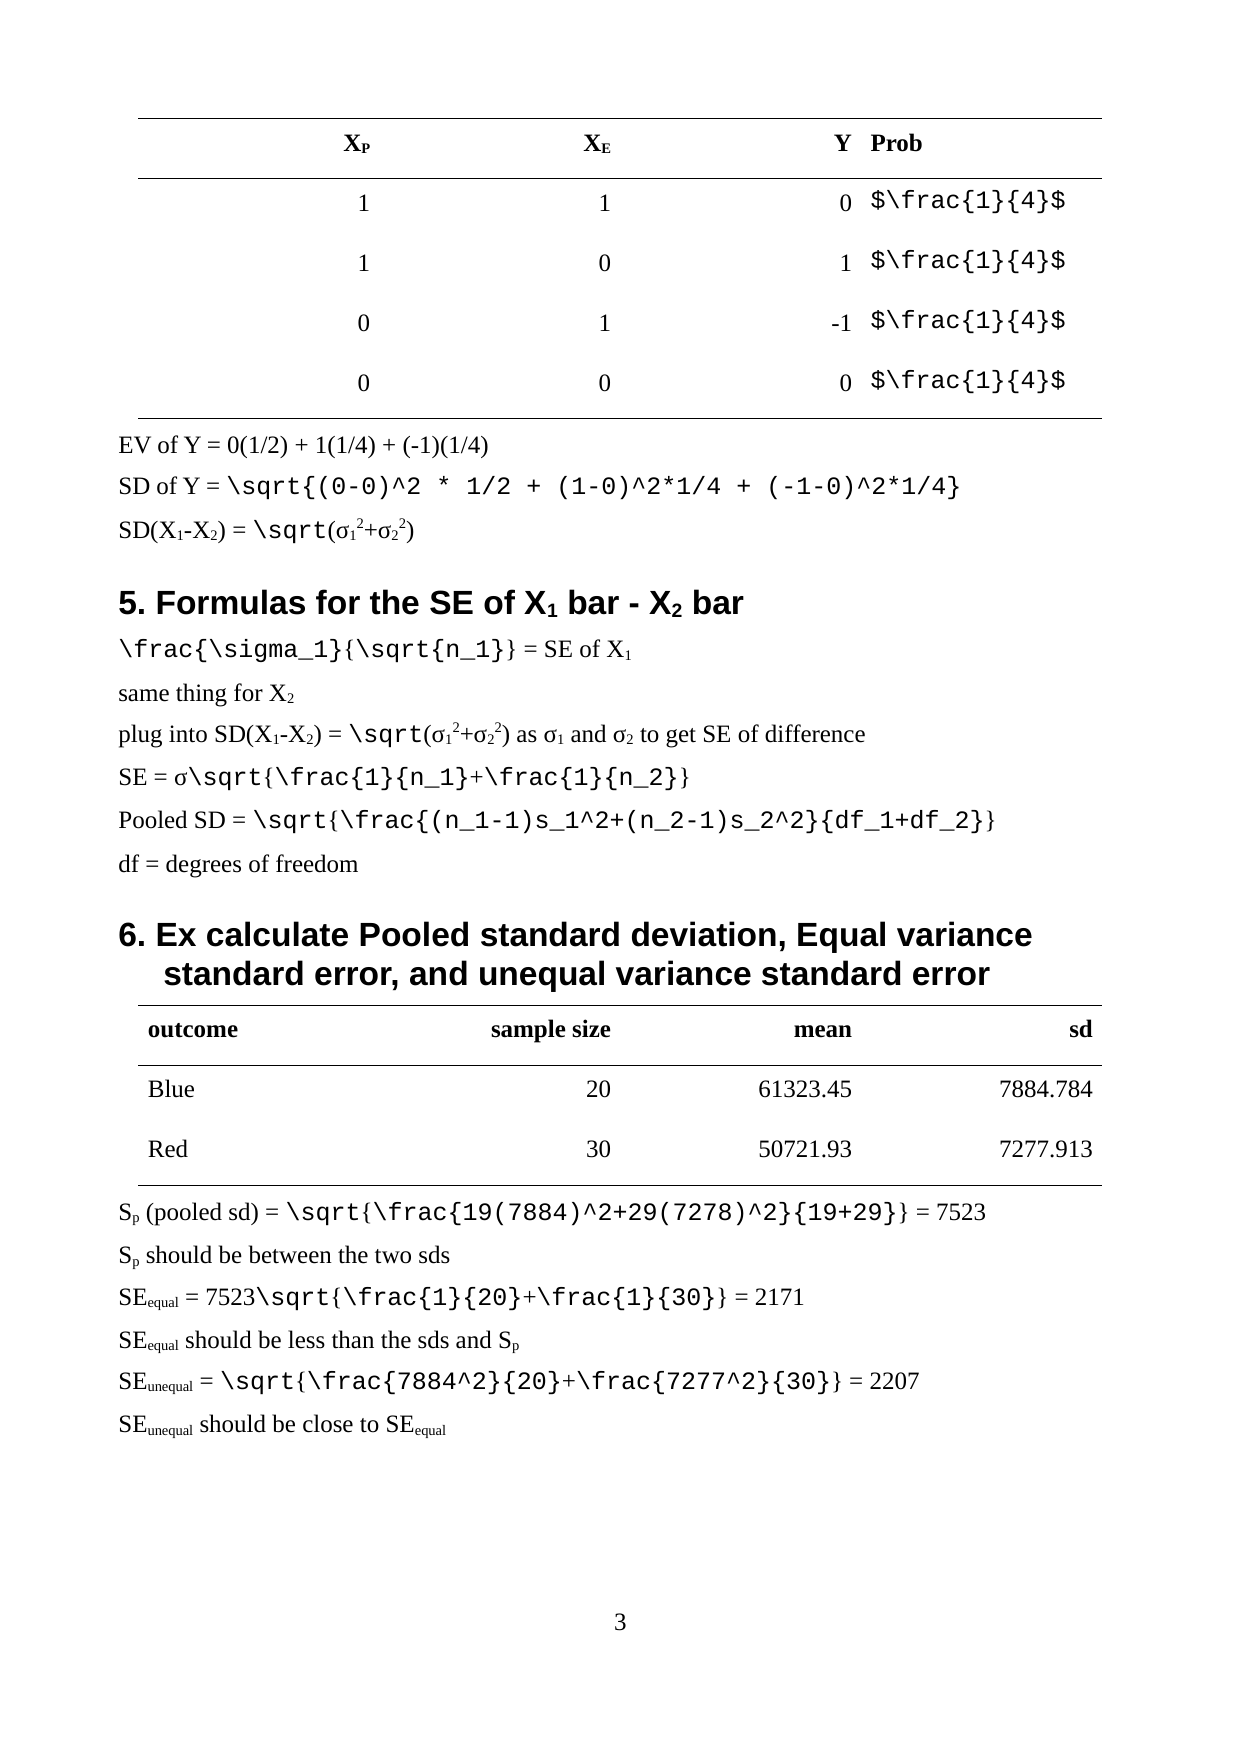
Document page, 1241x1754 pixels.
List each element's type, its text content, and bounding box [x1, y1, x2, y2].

table_cell 7884.784 [861, 1066, 1102, 1125]
text SEequal should be less than the sds and Sp [118, 1325, 1122, 1354]
table_header Y [620, 119, 861, 178]
table_cell 0 [620, 358, 861, 418]
table_cell 0 [138, 358, 379, 418]
text SEequal = 7523\sqrt{\frac{1}{20}+\frac{1}{30}} = 2171 [118, 1282, 1122, 1312]
table_cell $\frac{1}{4}$ [861, 238, 1102, 298]
table_cell -1 [620, 298, 861, 358]
table_cell 1 [620, 238, 861, 298]
text plug into SD(X1-X2) = \sqrt(σ12+σ22) as σ1 and σ2 to get SE of difference [118, 719, 1122, 750]
text \frac{\sigma_1}{\sqrt{n_1}} = SE of X1 [118, 634, 1122, 665]
text SEunequal should be close to SEequal [118, 1409, 1122, 1438]
table_cell 0 [620, 179, 861, 238]
table_header XE [379, 119, 620, 178]
table_header outcome [138, 1006, 379, 1065]
table_header sd [861, 1006, 1102, 1065]
subtitle Ex calculate Pooled standard deviation, Equal variance standard error, and unequal variance standard error [118, 915, 1122, 992]
table_cell 20 [379, 1066, 620, 1125]
table_cell 61323.45 [620, 1066, 861, 1125]
text Sp should be between the two sds [118, 1240, 1122, 1269]
subtitle Formulas for the SE of X1 bar - X2 bar [118, 583, 1122, 622]
table_cell Red [138, 1125, 379, 1185]
text SEunequal = \sqrt{\frac{7884^2}{20}+\frac{7277^2}{30}} = 2207 [118, 1366, 1122, 1397]
table_cell 30 [379, 1125, 620, 1185]
text df = degrees of freedom [118, 849, 1122, 878]
text SE = σ\sqrt{\frac{1}{n_1}+\frac{1}{n_2}} [118, 762, 1122, 793]
table_cell 1 [138, 238, 379, 298]
table_cell 50721.93 [620, 1125, 861, 1185]
text SD(X1-X2) = \sqrt(σ12+σ22) [118, 515, 1122, 546]
table_cell 7277.913 [861, 1125, 1102, 1185]
text Pooled SD = \sqrt{\frac{(n_1-1)s_1^2+(n_2-1)s_2^2}{df_1+df_2}} [118, 806, 1122, 836]
table_cell $\frac{1}{4}$ [861, 358, 1102, 418]
table_header sample size [379, 1006, 620, 1065]
table_cell 1 [379, 179, 620, 238]
table_cell Blue [138, 1066, 379, 1125]
text EV of Y = 0(1/2) + 1(1/4) + (-1)(1/4) [118, 430, 1122, 459]
table_header Prob [861, 119, 1102, 178]
table_cell 0 [379, 238, 620, 298]
table_cell 1 [138, 179, 379, 238]
table_cell 1 [379, 298, 620, 358]
text SD of Y = \sqrt{(0-0)^2 * 1/2 + (1-0)^2*1/4 + (-1-0)^2*1/4} [118, 471, 1122, 502]
table_cell $\frac{1}{4}$ [861, 298, 1102, 358]
table_cell $\frac{1}{4}$ [861, 179, 1102, 238]
table_cell 0 [138, 298, 379, 358]
table_cell 0 [379, 358, 620, 418]
table_header mean [620, 1006, 861, 1065]
text same thing for X2 [118, 678, 1122, 706]
text Sp (pooled sd) = \sqrt{\frac{19(7884)^2+29(7278)^2}{19+29}} = 7523 [118, 1197, 1122, 1228]
table_header XP [138, 119, 379, 178]
